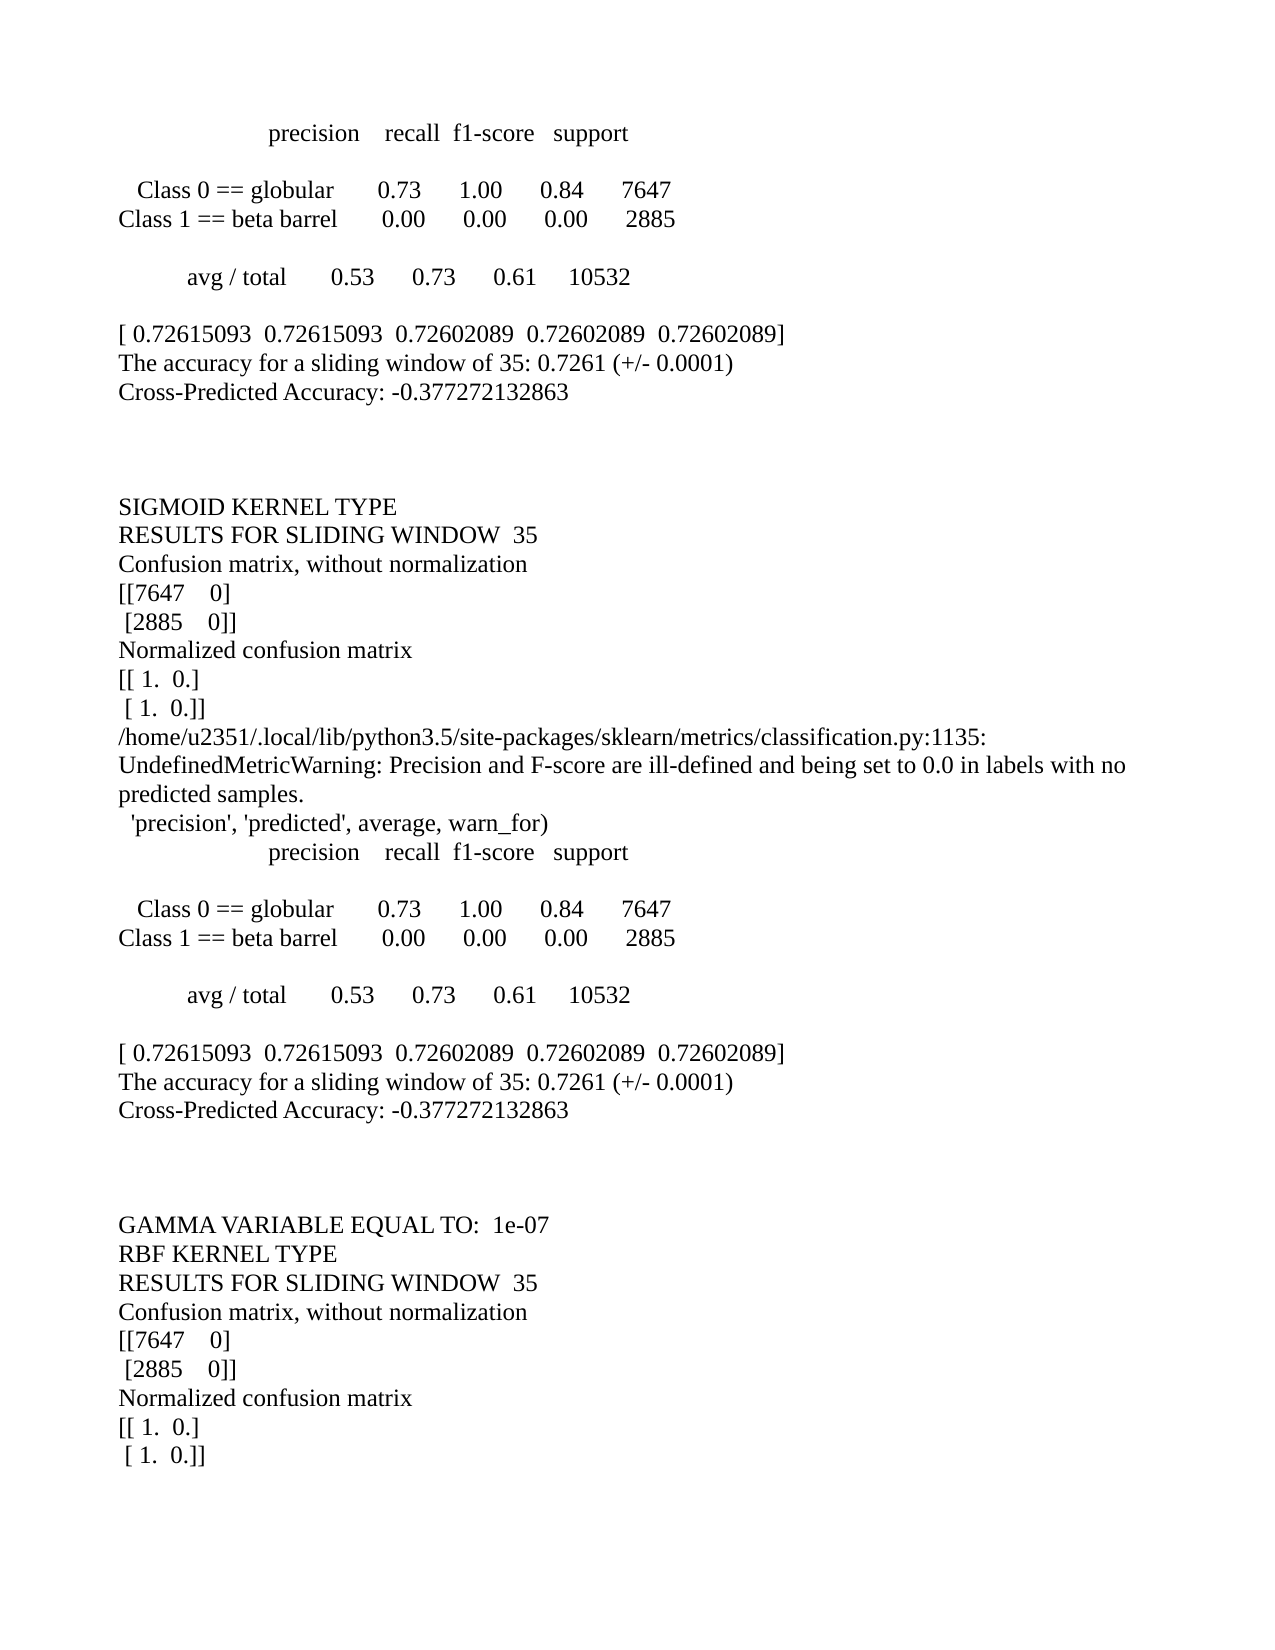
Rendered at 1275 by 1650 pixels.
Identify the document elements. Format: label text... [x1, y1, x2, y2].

text RESULTS FOR SLIDING WINDOW 35 [118, 521, 1157, 549]
text /home/u2351/.local/lib/python3.5/site-packages/sklearn/metrics/classification.py:1135: UndefinedMetricWarning: Precision and F-score are ill-defined and being set to 0.0 in labels with no predicted samples. [118, 722, 1157, 808]
text [ 1. 0.]] [118, 1441, 1157, 1469]
text [[7647 0] [118, 1326, 1157, 1354]
text [[ 1. 0.] [118, 1412, 1157, 1441]
text Cross-Predicted Accuracy: -0.377272132863 [118, 1096, 1157, 1124]
text Cross-Predicted Accuracy: -0.377272132863 [118, 377, 1157, 406]
text [ 0.72615093 0.72615093 0.72602089 0.72602089 0.72602089] [118, 319, 1157, 348]
text [ 1. 0.]] [118, 693, 1157, 722]
text [2885 0]] [118, 1354, 1157, 1383]
text avg / total 0.53 0.73 0.61 10532 [118, 981, 1157, 1009]
text avg / total 0.53 0.73 0.61 10532 [118, 262, 1157, 291]
text The accuracy for a sliding window of 35: 0.7261 (+/- 0.0001) [118, 348, 1157, 377]
text SIGMOID KERNEL TYPE [118, 492, 1157, 521]
text [[7647 0] [118, 578, 1157, 607]
text [ 0.72615093 0.72615093 0.72602089 0.72602089 0.72602089] [118, 1038, 1157, 1067]
text Class 1 == beta barrel 0.00 0.00 0.00 2885 [118, 923, 1157, 952]
text Confusion matrix, without normalization [118, 549, 1157, 578]
text RBF KERNEL TYPE [118, 1239, 1157, 1268]
text Normalized confusion matrix [118, 1383, 1157, 1412]
text [[ 1. 0.] [118, 664, 1157, 693]
text 'precision', 'predicted', average, warn_for) [118, 808, 1157, 837]
text RESULTS FOR SLIDING WINDOW 35 [118, 1268, 1157, 1297]
text Normalized confusion matrix [118, 636, 1157, 664]
text The accuracy for a sliding window of 35: 0.7261 (+/- 0.0001) [118, 1067, 1157, 1096]
text Class 0 == globular 0.73 1.00 0.84 7647 [118, 176, 1157, 204]
text [2885 0]] [118, 607, 1157, 636]
text Class 1 == beta barrel 0.00 0.00 0.00 2885 [118, 204, 1157, 233]
text precision recall f1-score support [118, 118, 1157, 147]
text Class 0 == globular 0.73 1.00 0.84 7647 [118, 894, 1157, 923]
text precision recall f1-score support [118, 837, 1157, 866]
text Confusion matrix, without normalization [118, 1297, 1157, 1326]
text GAMMA VARIABLE EQUAL TO: 1e-07 [118, 1211, 1157, 1239]
